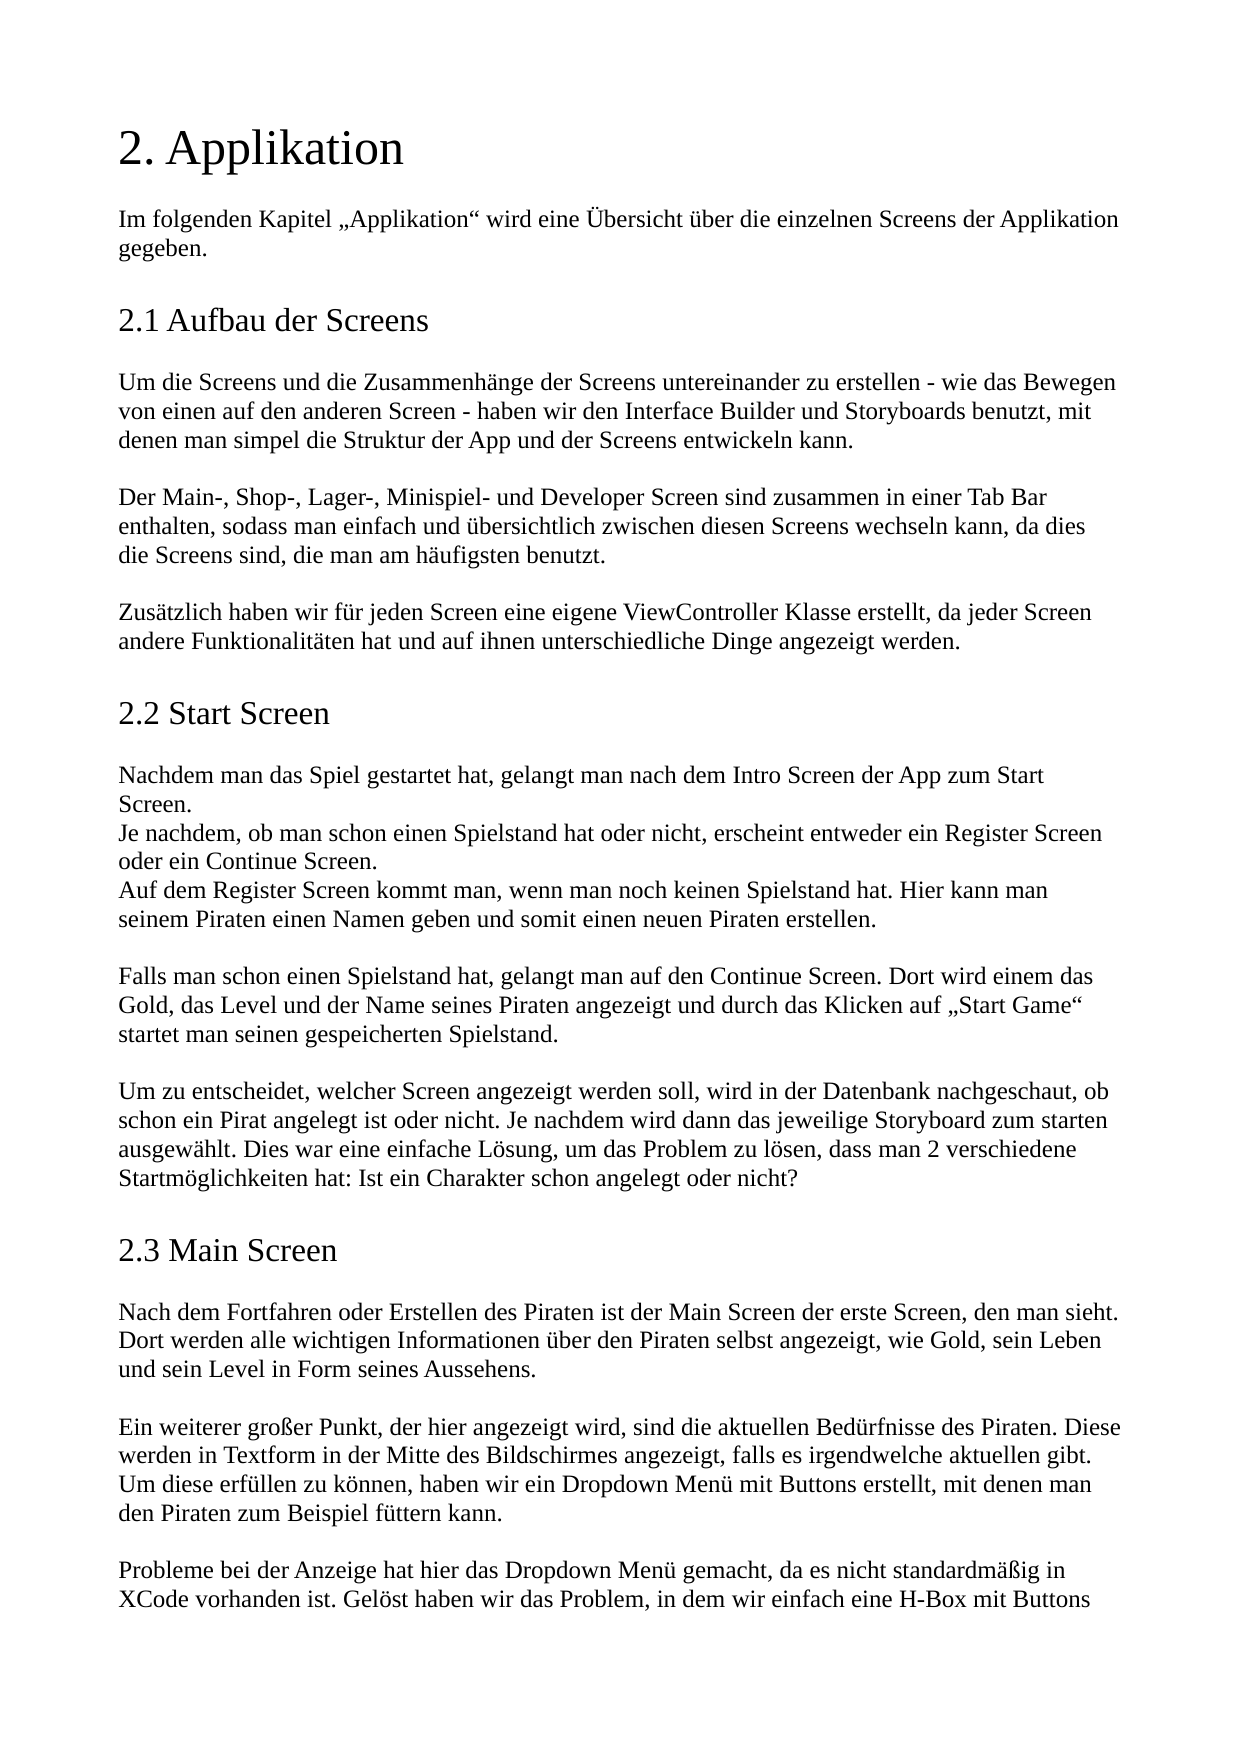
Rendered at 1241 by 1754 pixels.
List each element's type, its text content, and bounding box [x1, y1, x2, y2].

text 2.3 Main Screen [118, 1230, 1122, 1268]
text Zusätzlich haben wir für jeden Screen eine eigene ViewController Klasse erstellt, da jeder Screen andere Funktionalitäten hat und auf ihnen unterschiedliche Dinge angezeigt werden. [118, 597, 1122, 655]
text Je nachdem, ob man schon einen Spielstand hat oder nicht, erscheint entweder ein Register Screen oder ein Continue Screen. [118, 818, 1122, 875]
text 2. Applikation [118, 118, 1122, 176]
text Ein weiterer großer Punkt, der hier angezeigt wird, sind die aktuellen Bedürfnisse des Piraten. Diese werden in Textform in der Mitte des Bildschirmes angezeigt, falls es irgendwelche aktuellen gibt. [118, 1412, 1122, 1469]
text Um die Screens und die Zusammenhänge der Screens untereinander zu erstellen - wie das Bewegen von einen auf den anderen Screen - haben wir den Interface Builder und Storyboards benutzt, mit denen man simpel die Struktur der App und der Screens entwickeln kann. [118, 367, 1122, 453]
text Um diese erfüllen zu können, haben wir ein Dropdown Menü mit Buttons erstellt, mit denen man den Piraten zum Beispiel füttern kann. [118, 1469, 1122, 1527]
text Um zu entscheidet, welcher Screen angezeigt werden soll, wird in der Datenbank nachgeschaut, ob schon ein Pirat angelegt ist oder nicht. Je nachdem wird dann das jeweilige Storyboard zum starten ausgewählt. Dies war eine einfache Lösung, um das Problem zu lösen, dass man 2 verschiedene Startmöglichkeiten hat: Ist ein Charakter schon angelegt oder nicht? [118, 1076, 1122, 1191]
text Im folgenden Kapitel „Applikation“ wird eine Übersicht über die einzelnen Screens der Applikation gegeben. [118, 204, 1122, 262]
text 2.2 Start Screen [118, 693, 1122, 731]
text Falls man schon einen Spielstand hat, gelangt man auf den Continue Screen. Dort wird einem das Gold, das Level und der Name seines Piraten angezeigt und durch das Klicken auf „Start Game“ startet man seinen gespeicherten Spielstand. [118, 961, 1122, 1048]
text Dort werden alle wichtigen Informationen über den Piraten selbst angezeigt, wie Gold, sein Leben und sein Level in Form seines Aussehens. [118, 1326, 1122, 1383]
text Auf dem Register Screen kommt man, wenn man noch keinen Spielstand hat. Hier kann man seinem Piraten einen Namen geben und somit einen neuen Piraten erstellen. [118, 875, 1122, 933]
text 2.1 Aufbau der Screens [118, 300, 1122, 338]
text Der Main-, Shop-, Lager-, Minispiel- und Developer Screen sind zusammen in einer Tab Bar enthalten, sodass man einfach und übersichtlich zwischen diesen Screens wechseln kann, da dies die Screens sind, die man am häufigsten benutzt. [118, 482, 1122, 568]
text Nachdem man das Spiel gestartet hat, gelangt man nach dem Intro Screen der App zum Start Screen. [118, 760, 1122, 818]
text Probleme bei der Anzeige hat hier das Dropdown Menü gemacht, da es nicht standardmäßig in XCode vorhanden ist. Gelöst haben wir das Problem, in dem wir einfach eine H-Box mit Buttons [118, 1556, 1122, 1613]
text Nach dem Fortfahren oder Erstellen des Piraten ist der Main Screen der erste Screen, den man sieht. [118, 1297, 1122, 1326]
